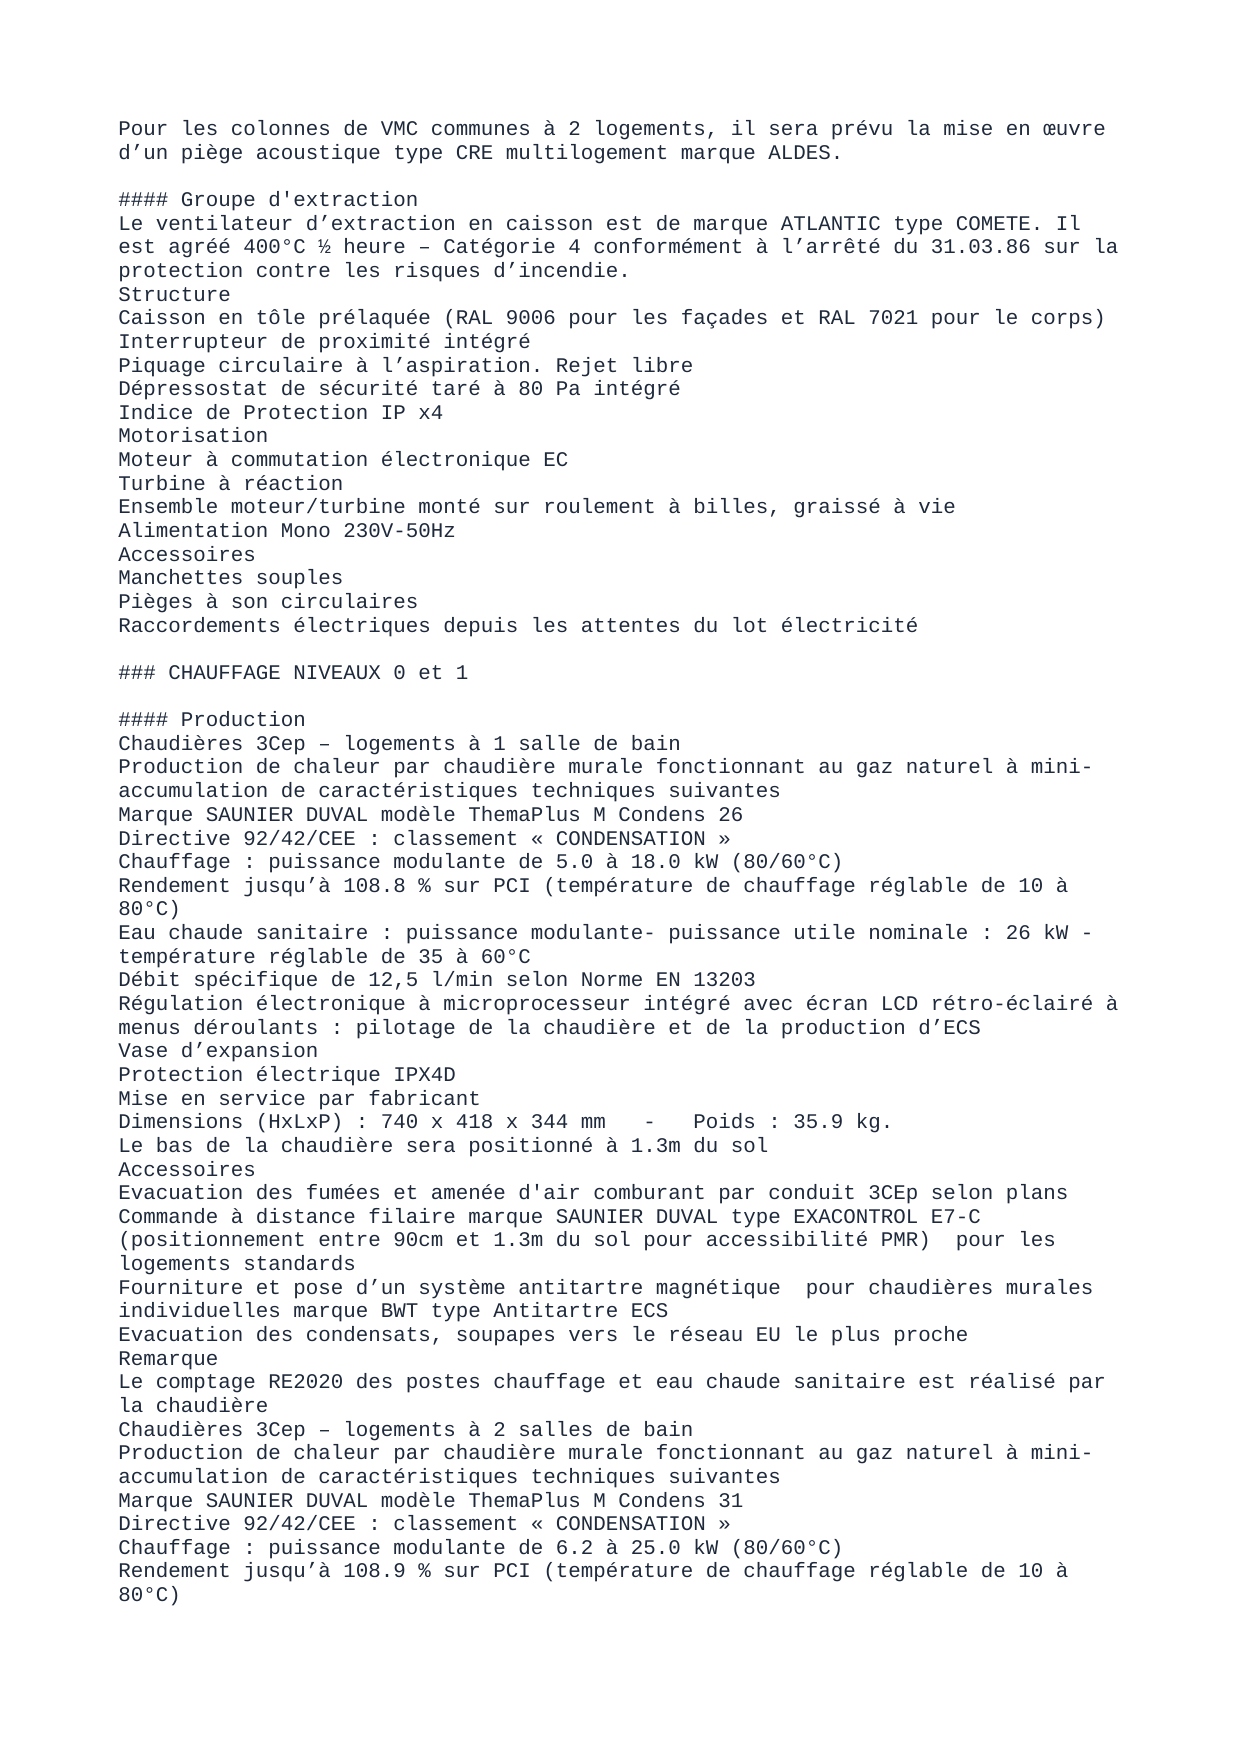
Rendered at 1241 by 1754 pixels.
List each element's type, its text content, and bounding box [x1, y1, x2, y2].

text Evacuation des condensats, soupapes vers le réseau EU le plus proche [118, 1324, 1122, 1348]
text Eau chaude sanitaire : puissance modulante- puissance utile nominale : 26 kW - température réglable de 35 à 60°C [118, 922, 1122, 969]
text Chaudières 3Cep – logements à 2 salles de bain [118, 1419, 1122, 1442]
text Raccordements électriques depuis les attentes du lot électricité [118, 615, 1122, 638]
text Protection électrique IPX4D [118, 1064, 1122, 1088]
text Chauffage : puissance modulante de 5.0 à 18.0 kW (80/60°C) [118, 851, 1122, 875]
text Piquage circulaire à l’aspiration. Rejet libre [118, 354, 1122, 378]
text Fourniture et pose d’un système antitartre magnétique pour chaudières murales individuelles marque BWT type Antitartre ECS [118, 1277, 1122, 1324]
text Moteur à commutation électronique EC [118, 449, 1122, 473]
text ### CHAUFFAGE NIVEAUX 0 et 1 [118, 662, 1122, 686]
text Turbine à réaction [118, 473, 1122, 496]
text Remarque [118, 1348, 1122, 1371]
text Rendement jusqu’à 108.8 % sur PCI (température de chauffage réglable de 10 à 80°C) [118, 875, 1122, 922]
text Le ventilateur d’extraction en caisson est de marque ATLANTIC type COMETE. Il est agréé 400°C ½ heure – Catégorie 4 conformément à l’arrêté du 31.03.86 sur la protection contre les risques d’incendie. [118, 213, 1122, 284]
text Evacuation des fumées et amenée d'air comburant par conduit 3CEp selon plans [118, 1182, 1122, 1206]
text Rendement jusqu’à 108.9 % sur PCI (température de chauffage réglable de 10 à 80°C) [118, 1561, 1122, 1608]
text #### Groupe d'extraction [118, 189, 1122, 213]
text Pour les colonnes de VMC communes à 2 logements, il sera prévu la mise en œuvre d’un piège acoustique type CRE multilogement marque ALDES. [118, 118, 1122, 165]
text Le bas de la chaudière sera positionné à 1.3m du sol [118, 1135, 1122, 1158]
text Régulation électronique à microprocesseur intégré avec écran LCD rétro-éclairé à menus déroulants : pilotage de la chaudière et de la production d’ECS [118, 993, 1122, 1040]
text Dimensions (HxLxP) : 740 x 418 x 344 mm - Poids : 35.9 kg. [118, 1111, 1122, 1135]
text Caisson en tôle prélaquée (RAL 9006 pour les façades et RAL 7021 pour le corps) [118, 307, 1122, 331]
text Marque SAUNIER DUVAL modèle ThemaPlus M Condens 26 [118, 804, 1122, 827]
text Directive 92/42/CEE : classement « CONDENSATION » [118, 827, 1122, 851]
text Pièges à son circulaires [118, 591, 1122, 615]
text Marque SAUNIER DUVAL modèle ThemaPlus M Condens 31 [118, 1489, 1122, 1513]
text Commande à distance filaire marque SAUNIER DUVAL type EXACONTROL E7-C (positionnement entre 90cm et 1.3m du sol pour accessibilité PMR) pour les logements standards [118, 1206, 1122, 1277]
text Structure [118, 284, 1122, 307]
text Alimentation Mono 230V-50Hz [118, 520, 1122, 544]
text #### Production [118, 709, 1122, 733]
text Débit spécifique de 12,5 l/min selon Norme EN 13203 [118, 969, 1122, 993]
text Manchettes souples [118, 567, 1122, 591]
text Indice de Protection IP x4 [118, 402, 1122, 426]
text Accessoires [118, 544, 1122, 567]
text Production de chaleur par chaudière murale fonctionnant au gaz naturel à mini-accumulation de caractéristiques techniques suivantes [118, 757, 1122, 804]
text Ensemble moteur/turbine monté sur roulement à billes, graissé à vie [118, 496, 1122, 520]
text Mise en service par fabricant [118, 1088, 1122, 1111]
text Vase d’expansion [118, 1040, 1122, 1064]
text Chaudières 3Cep – logements à 1 salle de bain [118, 733, 1122, 757]
text Le comptage RE2020 des postes chauffage et eau chaude sanitaire est réalisé par la chaudière [118, 1371, 1122, 1419]
text Production de chaleur par chaudière murale fonctionnant au gaz naturel à mini-accumulation de caractéristiques techniques suivantes [118, 1442, 1122, 1489]
text Interrupteur de proximité intégré [118, 331, 1122, 354]
text Accessoires [118, 1158, 1122, 1182]
text Dépressostat de sécurité taré à 80 Pa intégré [118, 378, 1122, 402]
text Directive 92/42/CEE : classement « CONDENSATION » [118, 1513, 1122, 1537]
text Chauffage : puissance modulante de 6.2 à 25.0 kW (80/60°C) [118, 1537, 1122, 1561]
text Motorisation [118, 426, 1122, 449]
